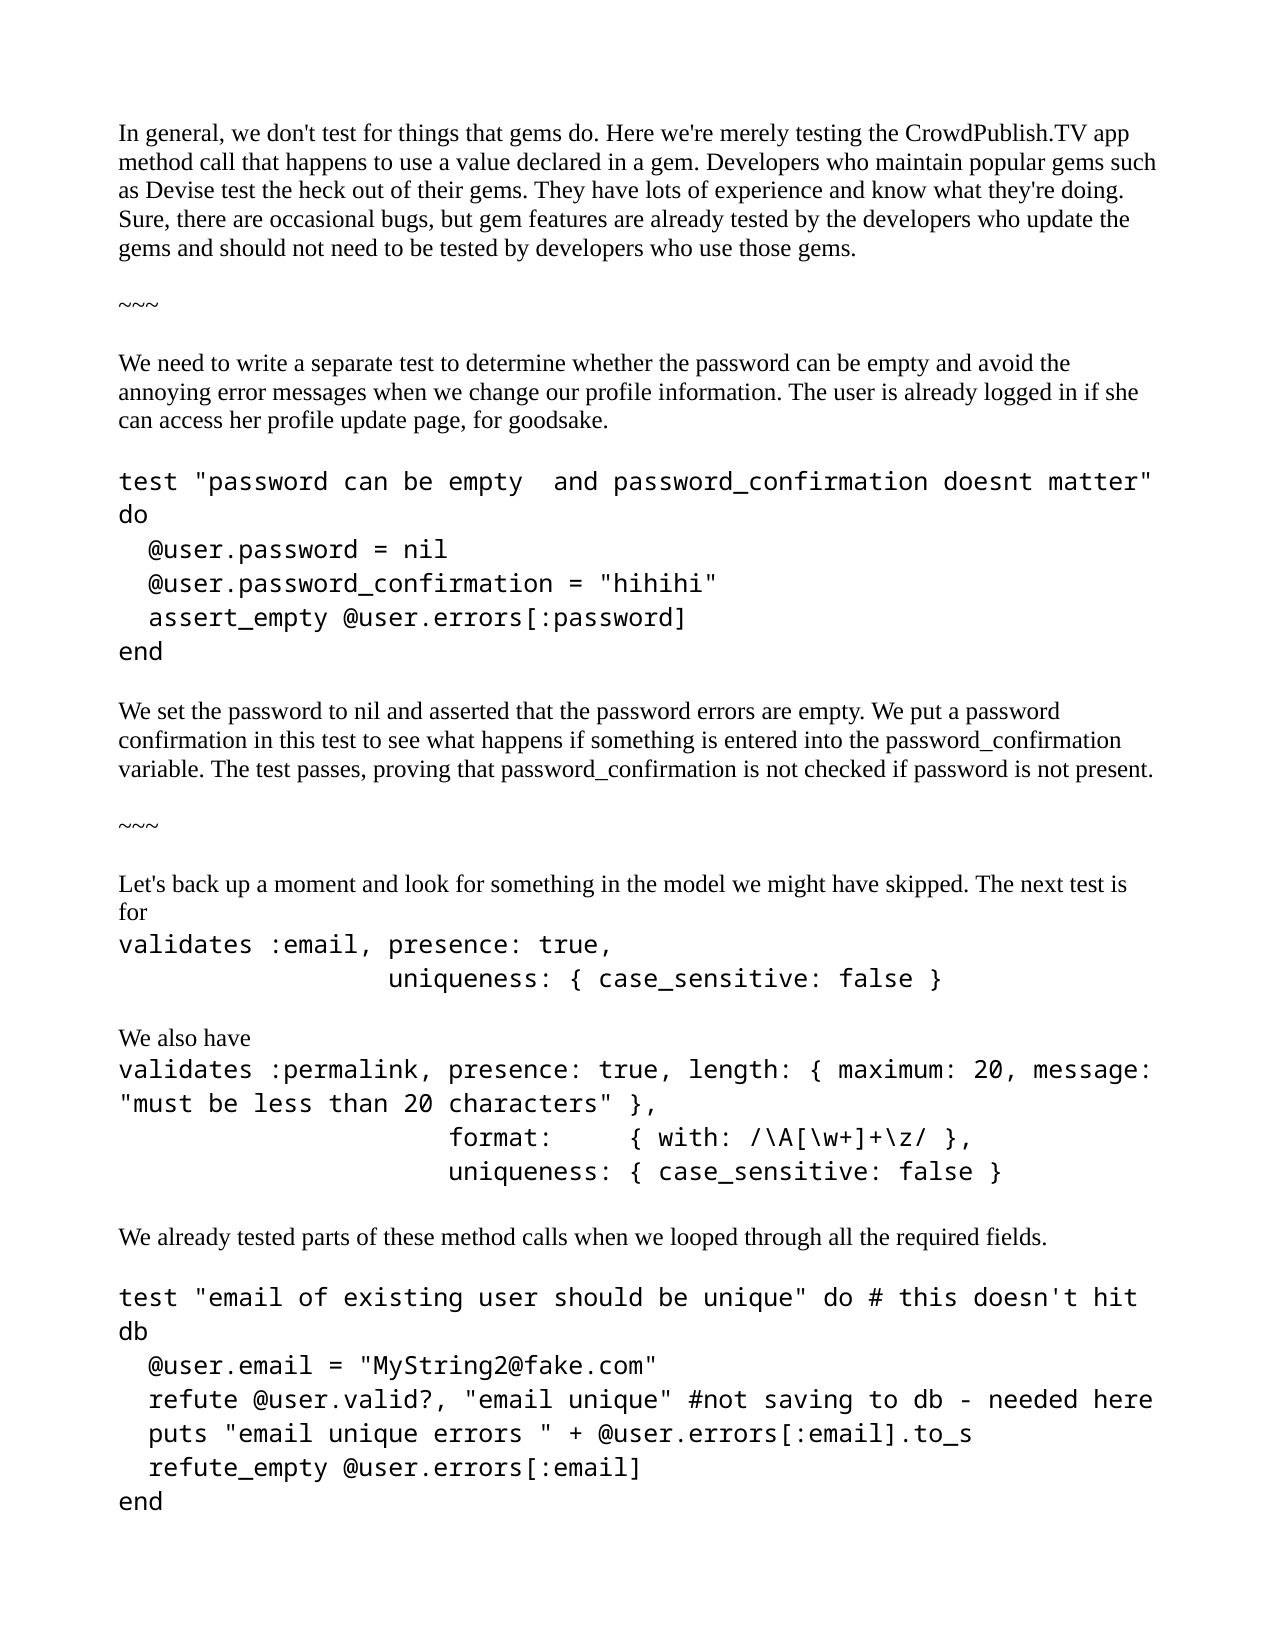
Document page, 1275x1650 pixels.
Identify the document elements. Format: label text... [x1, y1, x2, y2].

text We already tested parts of these method calls when we looped through all the required fields. [118, 1222, 1157, 1251]
text puts "email unique errors " + @user.errors[:email].to_s [118, 1416, 1157, 1450]
text end [118, 633, 1157, 667]
text refute_empty @user.errors[:email] [118, 1450, 1157, 1484]
text end [118, 1484, 1157, 1518]
text We also have [118, 1023, 1157, 1052]
text uniqueness: { case_sensitive: false } [118, 1154, 1157, 1188]
text @user.email = "MyString2@fake.com" [118, 1348, 1157, 1382]
text ~~~ [118, 291, 1157, 319]
text We set the password to nil and asserted that the password errors are empty. We put a password confirmation in this test to see what happens if something is entered into the password_confirmation variable. The test passes, proving that password_confirmation is not checked if password is not present. [118, 696, 1157, 782]
text assert_empty @user.errors[:password] [118, 599, 1157, 633]
text @user.password_confirmation = "hihihi" [118, 565, 1157, 599]
text test "password can be empty and password_confirmation doesnt matter" do [118, 463, 1157, 531]
text validates :permalink, presence: true, length: { maximum: 20, message: "must be less than 20 characters" }, [118, 1052, 1157, 1120]
text validates :email, presence: true, [118, 926, 1157, 960]
text @user.password = nil [118, 531, 1157, 565]
text format: { with: /\A[\w+]+\z/ }, [118, 1120, 1157, 1154]
text We need to write a separate test to determine whether the password can be empty and avoid the annoying error messages when we change our profile information. The user is already logged in if she can access her profile update page, for goodsake. [118, 348, 1157, 434]
text ~~~ [118, 811, 1157, 840]
text Let's back up a moment and look for something in the model we might have skipped. The next test is for [118, 869, 1157, 926]
text In general, we don't test for things that gems do. Here we're merely testing the CrowdPublish.TV app method call that happens to use a value declared in a gem. Developers who maintain popular gems such as Devise test the heck out of their gems. They have lots of experience and know what they're doing. Sure, there are occasional bugs, but gem features are already tested by the developers who update the gems and should not need to be tested by developers who use those gems. [118, 118, 1157, 262]
text refute @user.valid?, "email unique" #not saving to db - needed here [118, 1382, 1157, 1416]
text test "email of existing user should be unique" do # this doesn't hit db [118, 1280, 1157, 1348]
text uniqueness: { case_sensitive: false } [118, 960, 1157, 994]
